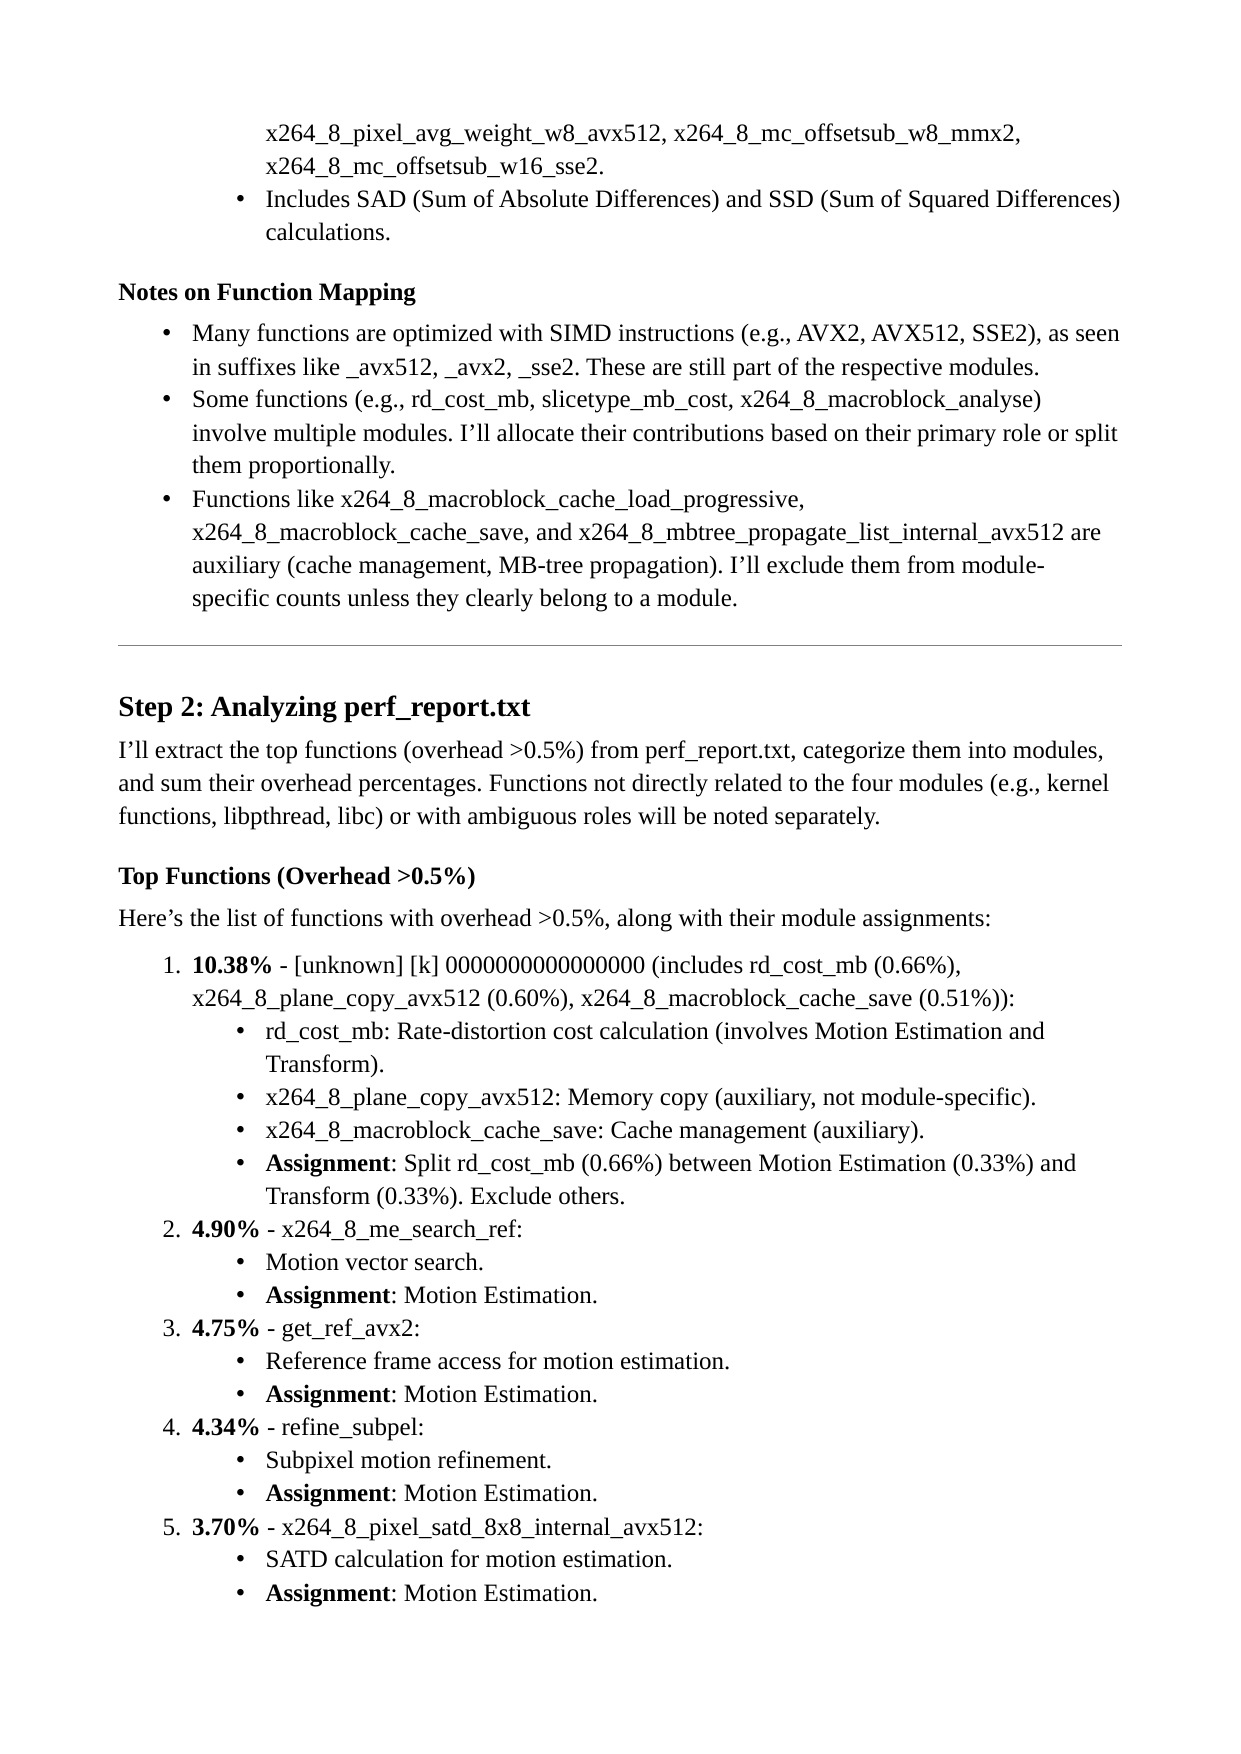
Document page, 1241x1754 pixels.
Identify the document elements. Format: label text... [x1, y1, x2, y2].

subtitle Step 2: Analyzing perf_report.txt [118, 689, 1122, 723]
list Assignment: Motion Estimation. [236, 1478, 1122, 1507]
list Some functions (e.g., rd_cost_mb, slicetype_mb_cost, x264_8_macroblock_analyse) involve multiple modules. I’ll allocate their contributions based on their primary role or split them proportionally. [162, 384, 1122, 479]
list Functions like x264_8_macroblock_cache_load_progressive, x264_8_macroblock_cache_save, and x264_8_mbtree_propagate_list_internal_avx512 are auxiliary (cache management, MB-tree propagation). I’ll exclude them from module-specific counts unless they clearly belong to a module. [162, 484, 1122, 611]
list 3.70% - x264_8_pixel_satd_8x8_internal_avx512: [162, 1512, 1122, 1540]
text Here’s the list of functions with overhead >0.5%, along with their module assignments: [118, 903, 1122, 931]
list Includes SAD (Sum of Absolute Differences) and SSD (Sum of Squared Differences) calculations. [236, 184, 1122, 246]
subtitle Notes on Function Mapping [118, 277, 1122, 306]
list x264_8_pixel_avg_weight_w8_avx512, x264_8_mc_offsetsub_w8_mmx2, x264_8_mc_offsetsub_w16_sse2. [236, 118, 1122, 180]
list SATD calculation for motion estimation. [236, 1544, 1122, 1573]
list Assignment: Motion Estimation. [236, 1280, 1122, 1309]
list Subpixel motion refinement. [236, 1446, 1122, 1474]
list x264_8_macroblock_cache_save: Cache management (auxiliary). [236, 1115, 1122, 1144]
list 4.34% - refine_subpel: [162, 1412, 1122, 1441]
list Assignment: Motion Estimation. [236, 1578, 1122, 1606]
list 4.75% - get_ref_avx2: [162, 1313, 1122, 1342]
list 10.38% - [unknown] [k] 0000000000000000 (includes rd_cost_mb (0.66%), x264_8_plane_copy_avx512 (0.60%), x264_8_macroblock_cache_save (0.51%)): [162, 950, 1122, 1012]
list Motion vector search. [236, 1247, 1122, 1276]
list Many functions are optimized with SIMD instructions (e.g., AVX2, AVX512, SSE2), as seen in suffixes like _avx512, _avx2, _sse2. These are still part of the respective modules. [162, 318, 1122, 380]
list rd_cost_mb: Rate-distortion cost calculation (involves Motion Estimation and Transform). [236, 1016, 1122, 1078]
list Reference frame access for motion estimation. [236, 1346, 1122, 1375]
list 4.90% - x264_8_me_search_ref: [162, 1214, 1122, 1243]
list x264_8_plane_copy_avx512: Memory copy (auxiliary, not module-specific). [236, 1082, 1122, 1111]
subtitle Top Functions (Overhead >0.5%) [118, 861, 1122, 890]
text I’ll extract the top functions (overhead >0.5%) from perf_report.txt, categorize them into modules, and sum their overhead percentages. Functions not directly related to the four modules (e.g., kernel functions, libpthread, libc) or with ambiguous roles will be noted separately. [118, 735, 1122, 830]
list Assignment: Motion Estimation. [236, 1379, 1122, 1408]
list Assignment: Split rd_cost_mb (0.66%) between Motion Estimation (0.33%) and Transform (0.33%). Exclude others. [236, 1148, 1122, 1210]
